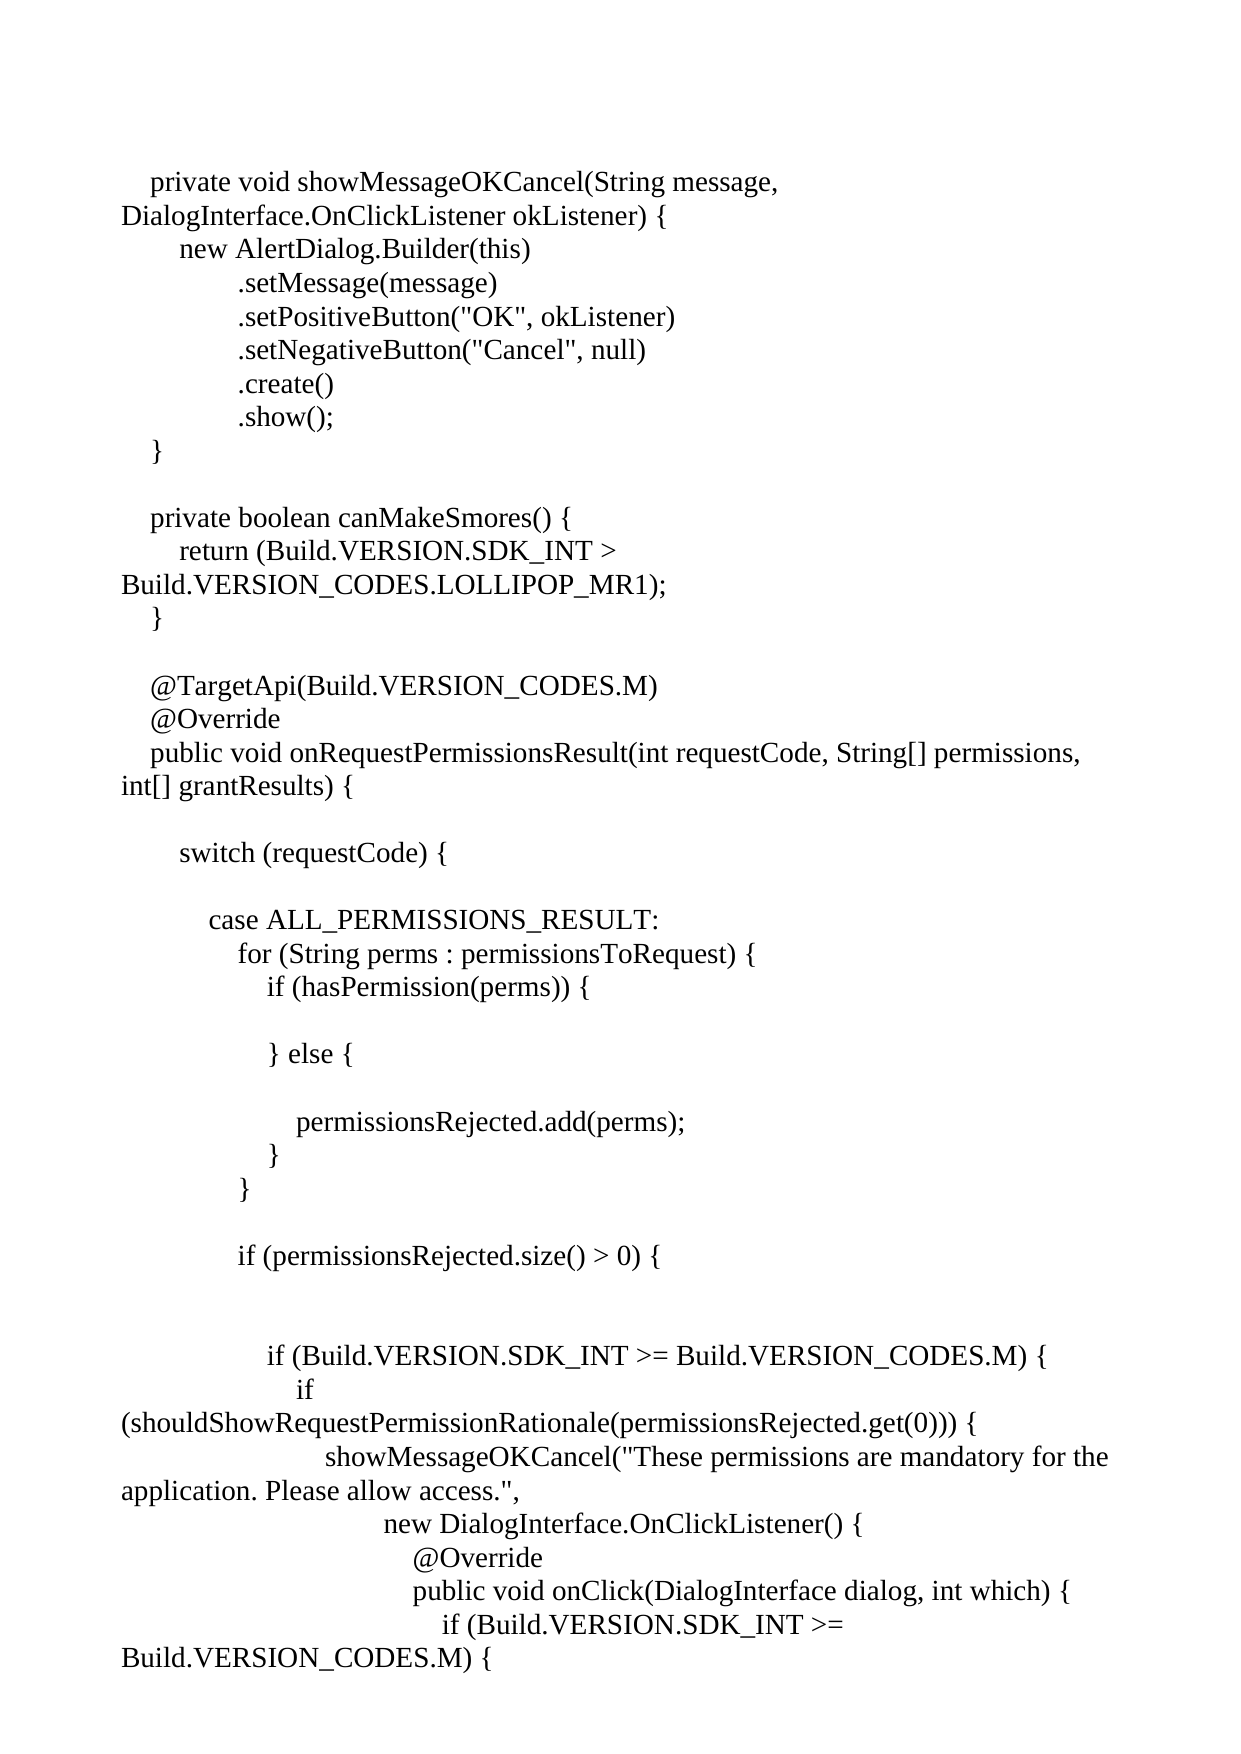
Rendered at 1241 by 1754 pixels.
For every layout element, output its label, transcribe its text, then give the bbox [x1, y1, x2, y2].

text } [121, 601, 1109, 634]
text new AlertDialog.Builder(this) [121, 232, 1109, 265]
text permissionsRejected.add(perms); [121, 1104, 1109, 1137]
text new DialogInterface.OnClickListener() { [121, 1506, 1109, 1540]
text } else { [121, 1037, 1109, 1070]
text if (shouldShowRequestPermissionRationale(permissionsRejected.get(0))) { [121, 1372, 1109, 1439]
text switch (requestCode) { [121, 835, 1109, 869]
text if (Build.VERSION.SDK_INT >= Build.VERSION_CODES.M) { [121, 1338, 1109, 1372]
text if (Build.VERSION.SDK_INT >= Build.VERSION_CODES.M) { [121, 1607, 1109, 1674]
text showMessageOKCancel("These permissions are mandatory for the application. Please allow access.", [121, 1439, 1109, 1506]
text private boolean canMakeSmores() { [121, 500, 1109, 533]
text .show(); [121, 399, 1109, 433]
text } [121, 1137, 1109, 1171]
text private void showMessageOKCancel(String message, DialogInterface.OnClickListener okListener) { [121, 164, 1109, 232]
text for (String perms : permissionsToRequest) { [121, 936, 1109, 969]
text .setMessage(message) [121, 265, 1109, 299]
text @TargetApi(Build.VERSION_CODES.M) [121, 668, 1109, 701]
text @Override [121, 1540, 1109, 1573]
text return (Build.VERSION.SDK_INT > Build.VERSION_CODES.LOLLIPOP_MR1); [121, 533, 1109, 601]
text @Override [121, 701, 1109, 735]
text public void onRequestPermissionsResult(int requestCode, String[] permissions, int[] grantResults) { [121, 735, 1109, 802]
text case ALL_PERMISSIONS_RESULT: [121, 902, 1109, 936]
text public void onClick(DialogInterface dialog, int which) { [121, 1573, 1109, 1607]
text if (hasPermission(perms)) { [121, 969, 1109, 1003]
text .setNegativeButton("Cancel", null) [121, 332, 1109, 366]
text if (permissionsRejected.size() > 0) { [121, 1238, 1109, 1271]
text .create() [121, 366, 1109, 399]
text } [121, 1171, 1109, 1204]
text .setPositiveButton("OK", okListener) [121, 299, 1109, 332]
text } [121, 433, 1109, 466]
